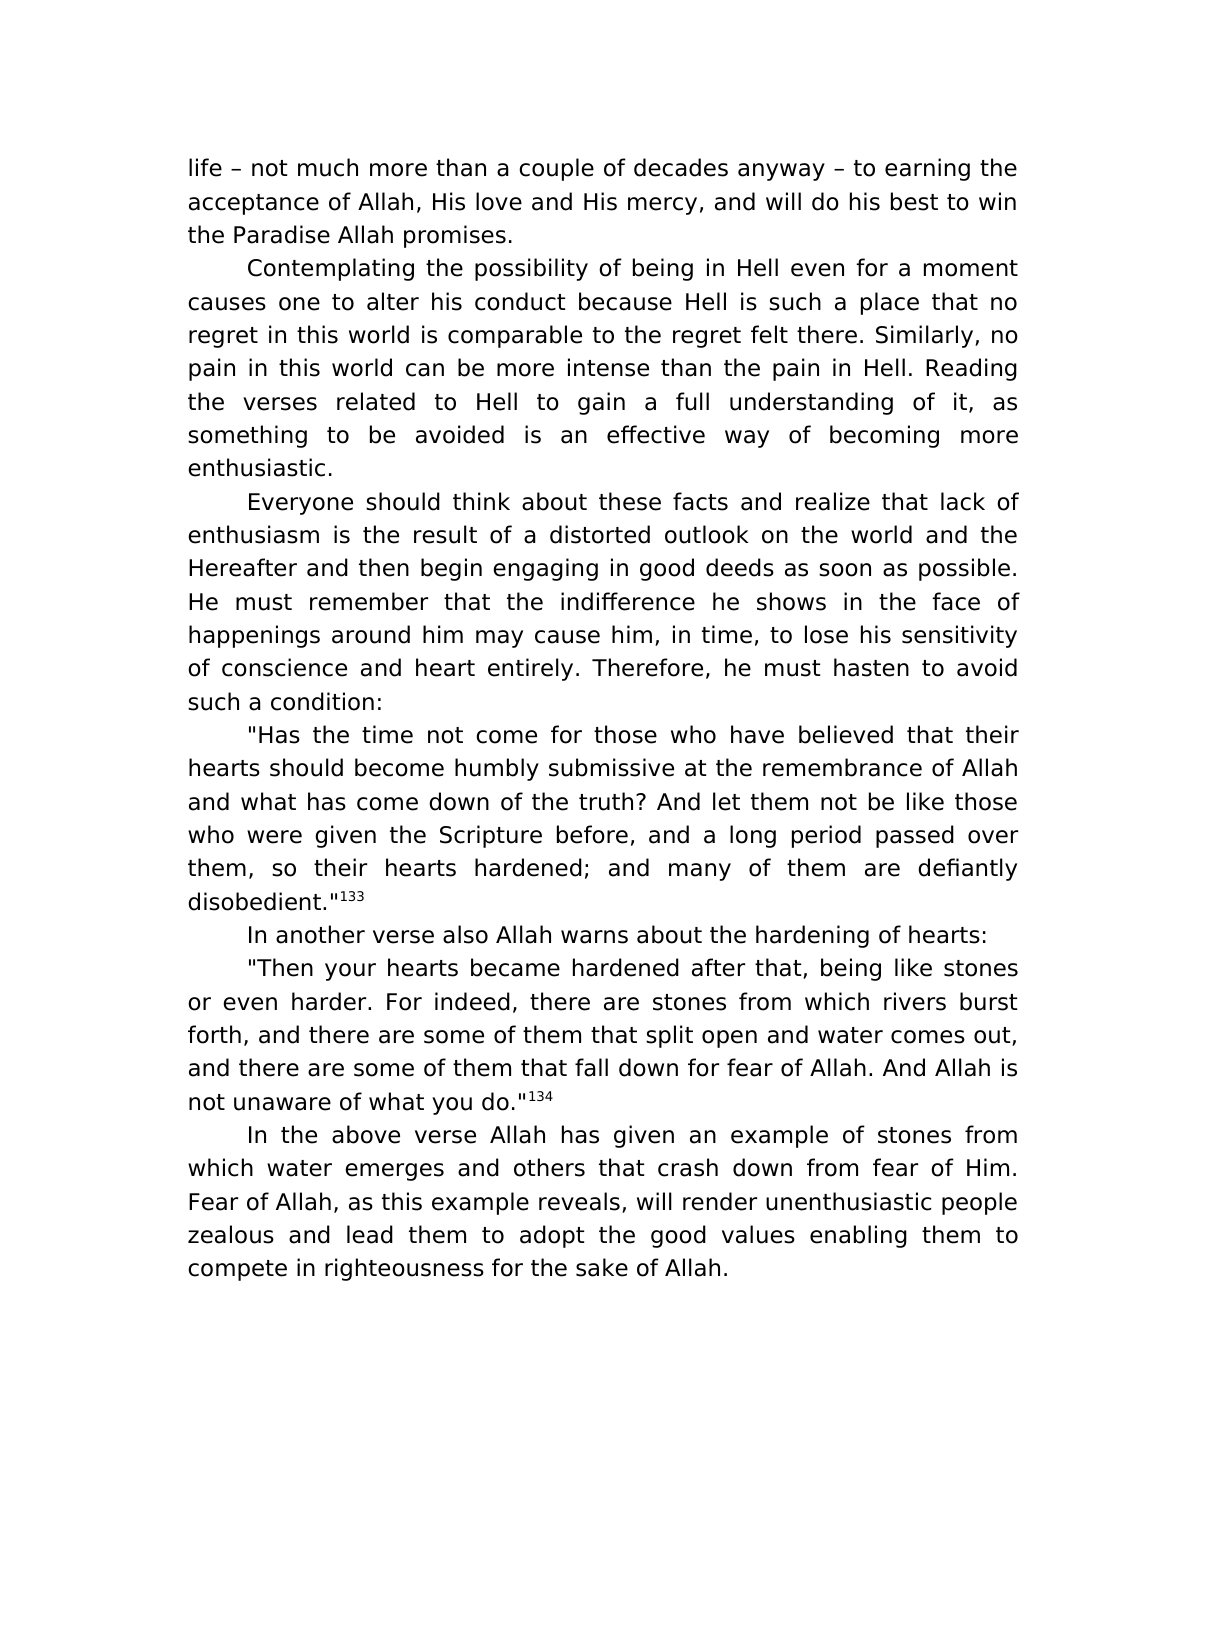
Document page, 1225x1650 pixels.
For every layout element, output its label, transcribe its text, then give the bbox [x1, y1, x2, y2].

text In the above verse Allah has given an example of stones from which water emerges and others that crash down from fear of Him. Fear of Allah, as this example reveals, will render unenthusiastic people zealous and lead them to adopt the good values enabling them to compete in righteousness for the sake of Allah. [187, 1117, 1020, 1283]
text Contemplating the possibility of being in Hell even for a moment causes one to alter his conduct because Hell is such a place that no regret in this world is comparable to the regret felt there. Similarly, no pain in this world can be more intense than the pain in Hell. Reading the verses related to Hell to gain a full understanding of it, as something to be avoided is an effective way of becoming more enthusiastic. [187, 250, 1020, 483]
text Everyone should think about these facts and realize that lack of enthusiasm is the result of a distorted outlook on the world and the Hereafter and then begin engaging in good deeds as soon as possible. He must remember that the indifference he shows in the face of happenings around him may cause him, in time, to lose his sensitivity of conscience and heart entirely. Therefore, he must hasten to avoid such a condition: [187, 483, 1020, 717]
text "Has the time not come for those who have believed that their hearts should become humbly submissive at the remembrance of Allah and what has come down of the truth? And let them not be like those who were given the Scripture before, and a long period passed over them, so their hearts hardened; and many of them are defiantly disobedient."133 [187, 717, 1020, 917]
text "Then your hearts became hardened after that, being like stones or even harder. For indeed, there are stones from which rivers burst forth, and there are some of them that split open and water comes out, and there are some of them that fall down for fear of Allah. And Allah is not unaware of what you do."134 [187, 950, 1020, 1117]
text life – not much more than a couple of decades anyway – to earning the acceptance of Allah, His love and His mercy, and will do his best to win the Paradise Allah promises. [187, 150, 1020, 250]
text In another verse also Allah warns about the hardening of hearts: [187, 917, 1020, 950]
